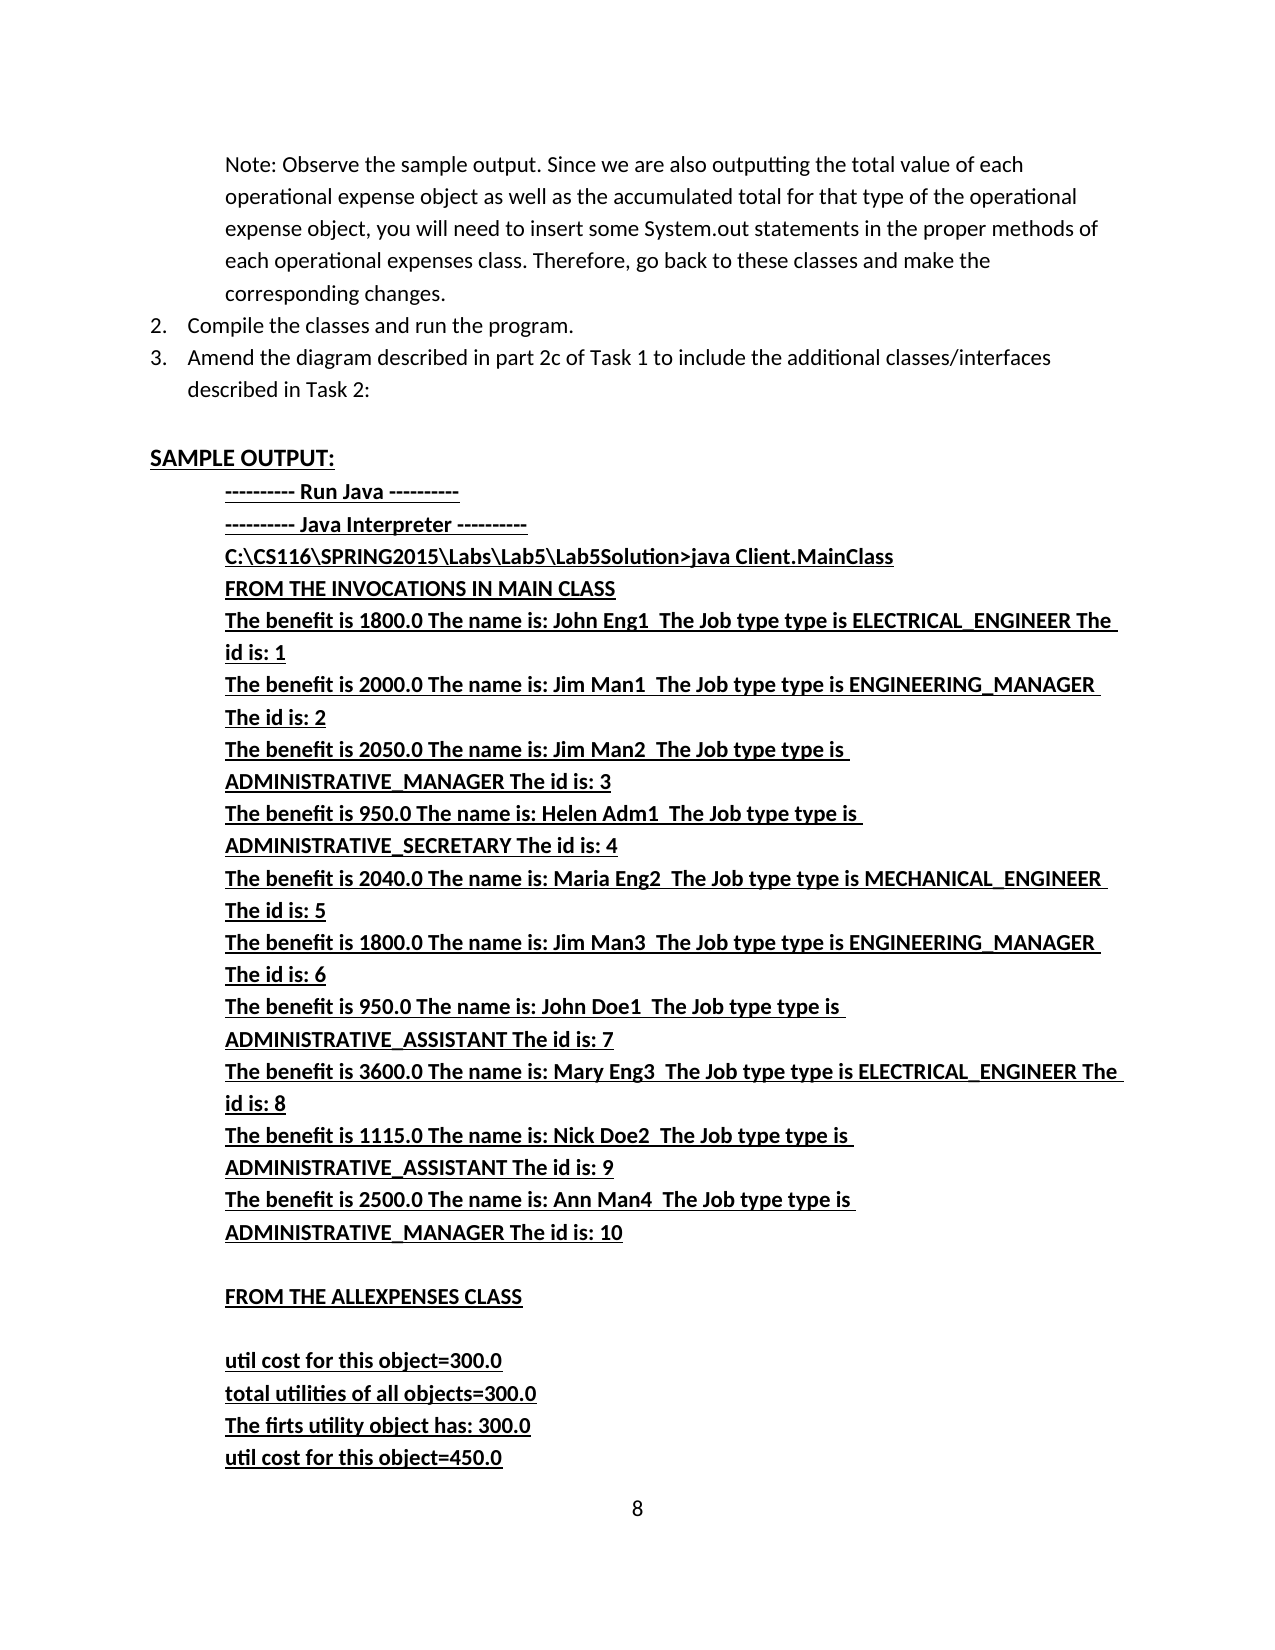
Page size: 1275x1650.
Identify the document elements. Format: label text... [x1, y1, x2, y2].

list Amend the diagram described in part 2c of Task 1 to include the additional classes/interfaces described in Task 2: [150, 343, 1125, 403]
list total utilities of all objects=300.0 [225, 1379, 1125, 1407]
list Compile the classes and run the program. [150, 311, 1125, 339]
list ---------- Java Interpreter ---------- [225, 510, 1125, 538]
list FROM THE ALLEXPENSES CLASS [225, 1282, 1125, 1310]
list The benefit is 1800.0 The name is: John Eng1 The Job type type is ELECTRICAL_ENGINEER The id is: 1 [225, 606, 1125, 666]
list The benefit is 1800.0 The name is: Jim Man3 The Job type type is ENGINEERING_MANAGER The id is: 6 [225, 928, 1125, 988]
list FROM THE INVOCATIONS IN MAIN CLASS [225, 574, 1125, 602]
list The benefit is 2500.0 The name is: Ann Man4 The Job type type is ADMINISTRATIVE_MANAGER The id is: 10 [225, 1186, 1125, 1246]
list The benefit is 1115.0 The name is: Nick Doe2 The Job type type is ADMINISTRATIVE_ASSISTANT The id is: 9 [225, 1121, 1125, 1181]
list The firts utility object has: 300.0 [225, 1411, 1125, 1439]
list The benefit is 2000.0 The name is: Jim Man1 The Job type type is ENGINEERING_MANAGER The id is: 2 [225, 671, 1125, 731]
list util cost for this object=450.0 [225, 1443, 1125, 1471]
list SAMPLE OUTPUT: [150, 442, 1125, 473]
list The benefit is 2040.0 The name is: Maria Eng2 The Job type type is MECHANICAL_ENGINEER The id is: 5 [225, 864, 1125, 924]
list ---------- Run Java ---------- [225, 477, 1125, 506]
list The benefit is 950.0 The name is: Helen Adm1 The Job type type is ADMINISTRATIVE_SECRETARY The id is: 4 [225, 799, 1125, 859]
list The benefit is 950.0 The name is: John Doe1 The Job type type is ADMINISTRATIVE_ASSISTANT The id is: 7 [225, 992, 1125, 1053]
list Note: Observe the sample output. Since we are also outputting the total value of each operational expense object as well as the accumulated total for that type of the operational expense object, you will need to insert some System.out statements in the proper methods of each operational expenses class. Therefore, go back to these classes and make the corresponding changes. [225, 150, 1125, 307]
list The benefit is 3600.0 The name is: Mary Eng3 The Job type type is ELECTRICAL_ENGINEER The id is: 8 [225, 1057, 1125, 1117]
list util cost for this object=300.0 [225, 1347, 1125, 1374]
list The benefit is 2050.0 The name is: Jim Man2 The Job type type is ADMINISTRATIVE_MANAGER The id is: 3 [225, 735, 1125, 795]
list C:\CS116\SPRING2015\Labs\Lab5\Lab5Solution>java Client.MainClass [225, 542, 1125, 570]
